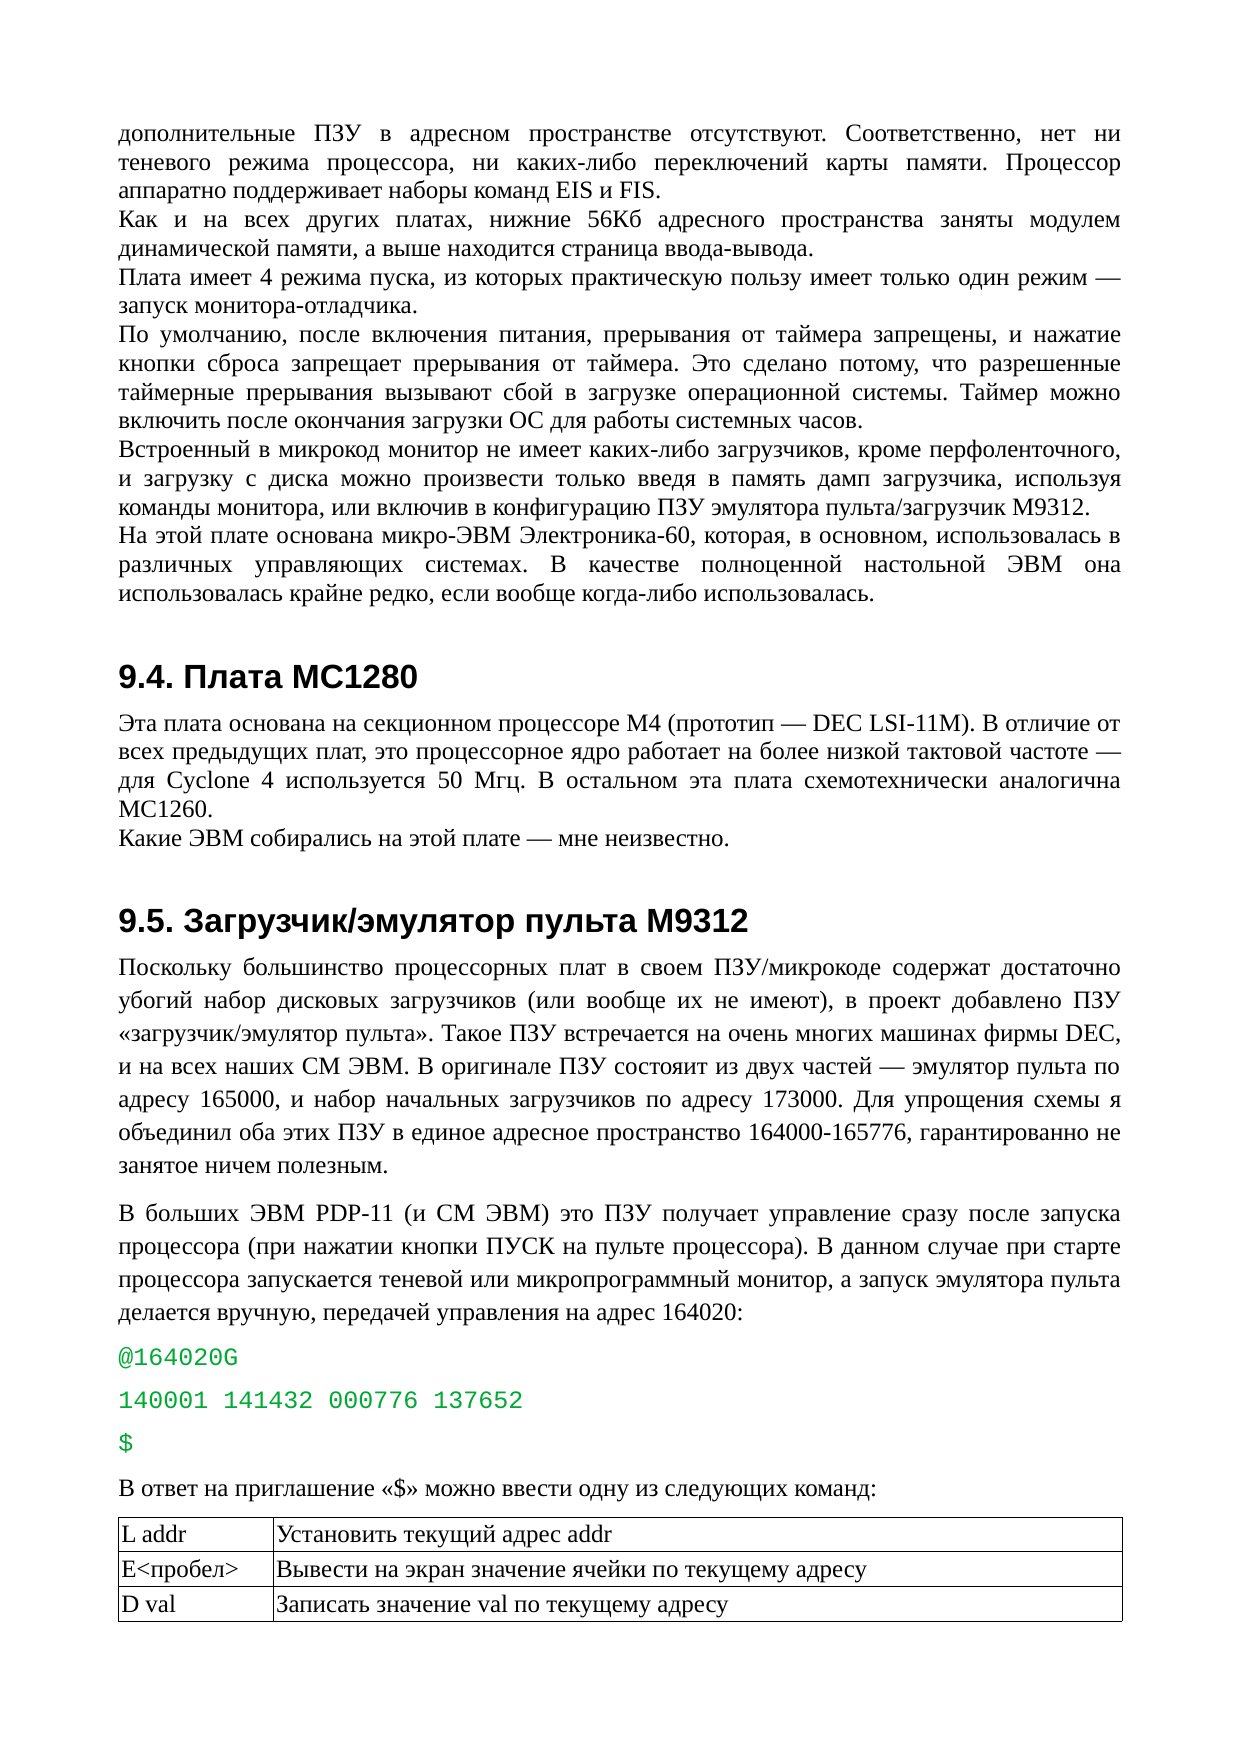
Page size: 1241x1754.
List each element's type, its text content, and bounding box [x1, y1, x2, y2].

text По умолчанию, после включения питания, прерывания от таймера запрещены, и нажатие кнопки сброса запрещает прерывания от таймера. Это сделано потому, что разрешенные таймерные прерывания вызывают сбой в загрузке операционной системы. Таймер можно включить после окончания загрузки ОС для работы системных часов. [118, 319, 1122, 434]
text $ [118, 1430, 1122, 1459]
text Плата имеет 4 режима пуска, из которых практическую пользу имеет только один режим — запуск монитора-отладчика. [118, 262, 1122, 319]
text Какие ЭВМ собирались на этой плате — мне неизвестно. [118, 823, 1122, 851]
table_cell D val [119, 1587, 273, 1621]
text Поскольку большинство процессорных плат в своем ПЗУ/микрокоде содержат достаточно убогий набор дисковых загрузчиков (или вообще их не имеют), в проект добавлено ПЗУ «загрузчик/эмулятор пульта». Такое ПЗУ встречается на очень многих машинах фирмы DEC, и на всех наших СМ ЭВМ. В оригинале ПЗУ состояит из двух частей — эмулятор пульта по адресу 165000, и набор начальных загрузчиков по адресу 173000. Для упрощения схемы я объединил оба этих ПЗУ в единое адресное пространство 164000-165776, гарантированно не занятое ничем полезным. [118, 952, 1122, 1179]
text @164020G [118, 1344, 1122, 1373]
text Как и на всех других платах, нижние 56Кб адресного пространства заняты модулем динамической памяти, а выше находится страница ввода-вывода. [118, 204, 1122, 262]
subtitle 9.5. Загрузчик/эмулятор пульта М9312 [118, 901, 1122, 939]
subtitle 9.4. Плата МС1280 [118, 656, 1122, 695]
table_header L addr [119, 1518, 273, 1551]
text дополнительные ПЗУ в адресном пространстве отсутствуют. Соответственно, нет ни теневого режима процессора, ни каких-либо переключений карты памяти. Процессор аппаратно поддерживает наборы команд EIS и FIS. [118, 118, 1122, 204]
table_cell Вывести на экран значение ячейки по текущему адресу [274, 1552, 1122, 1586]
text Встроенный в микрокод монитор не имеет каких-либо загрузчиков, кроме перфоленточного, и загрузку с диска можно произвести только введя в память дамп загрузчика, используя команды монитора, или включив в конфигурацию ПЗУ эмулятора пульта/загрузчик М9312. [118, 434, 1122, 521]
table_cell Записать значение val по текущему адресу [274, 1587, 1122, 1621]
table_cell E<пробел> [119, 1552, 273, 1586]
table_header Установить текущий адрес addr [274, 1518, 1122, 1551]
text На этой плате основана микро-ЭВМ Электроника-60, которая, в основном, использовалась в различных управляющих системах. В качестве полноценной настольной ЭВМ она использовалась крайне редко, если вообще когда-либо использовалась. [118, 521, 1122, 607]
text В ответ на приглашение «$» можно ввести одну из следующих команд: [118, 1473, 1122, 1502]
text 140001 141432 000776 137652 [118, 1387, 1122, 1416]
text В больших ЭВМ PDP-11 (и СМ ЭВМ) это ПЗУ получает управление сразу после запуска процессора (при нажатии кнопки ПУСК на пульте процессора). В данном случае при старте процессора запускается теневой или микропрограммный монитор, а запуск эмулятора пульта делается вручную, передачей управления на адрес 164020: [118, 1198, 1122, 1326]
text Эта плата основана на секционном процессоре М4 (прототип — DEC LSI-11M). В отличие от всех предыдущих плат, это процессорное ядро работает на более низкой тактовой частоте — для Cyclone 4 используется 50 Мгц. В остальном эта плата схемотехнически аналогична МС1260. [118, 708, 1122, 823]
